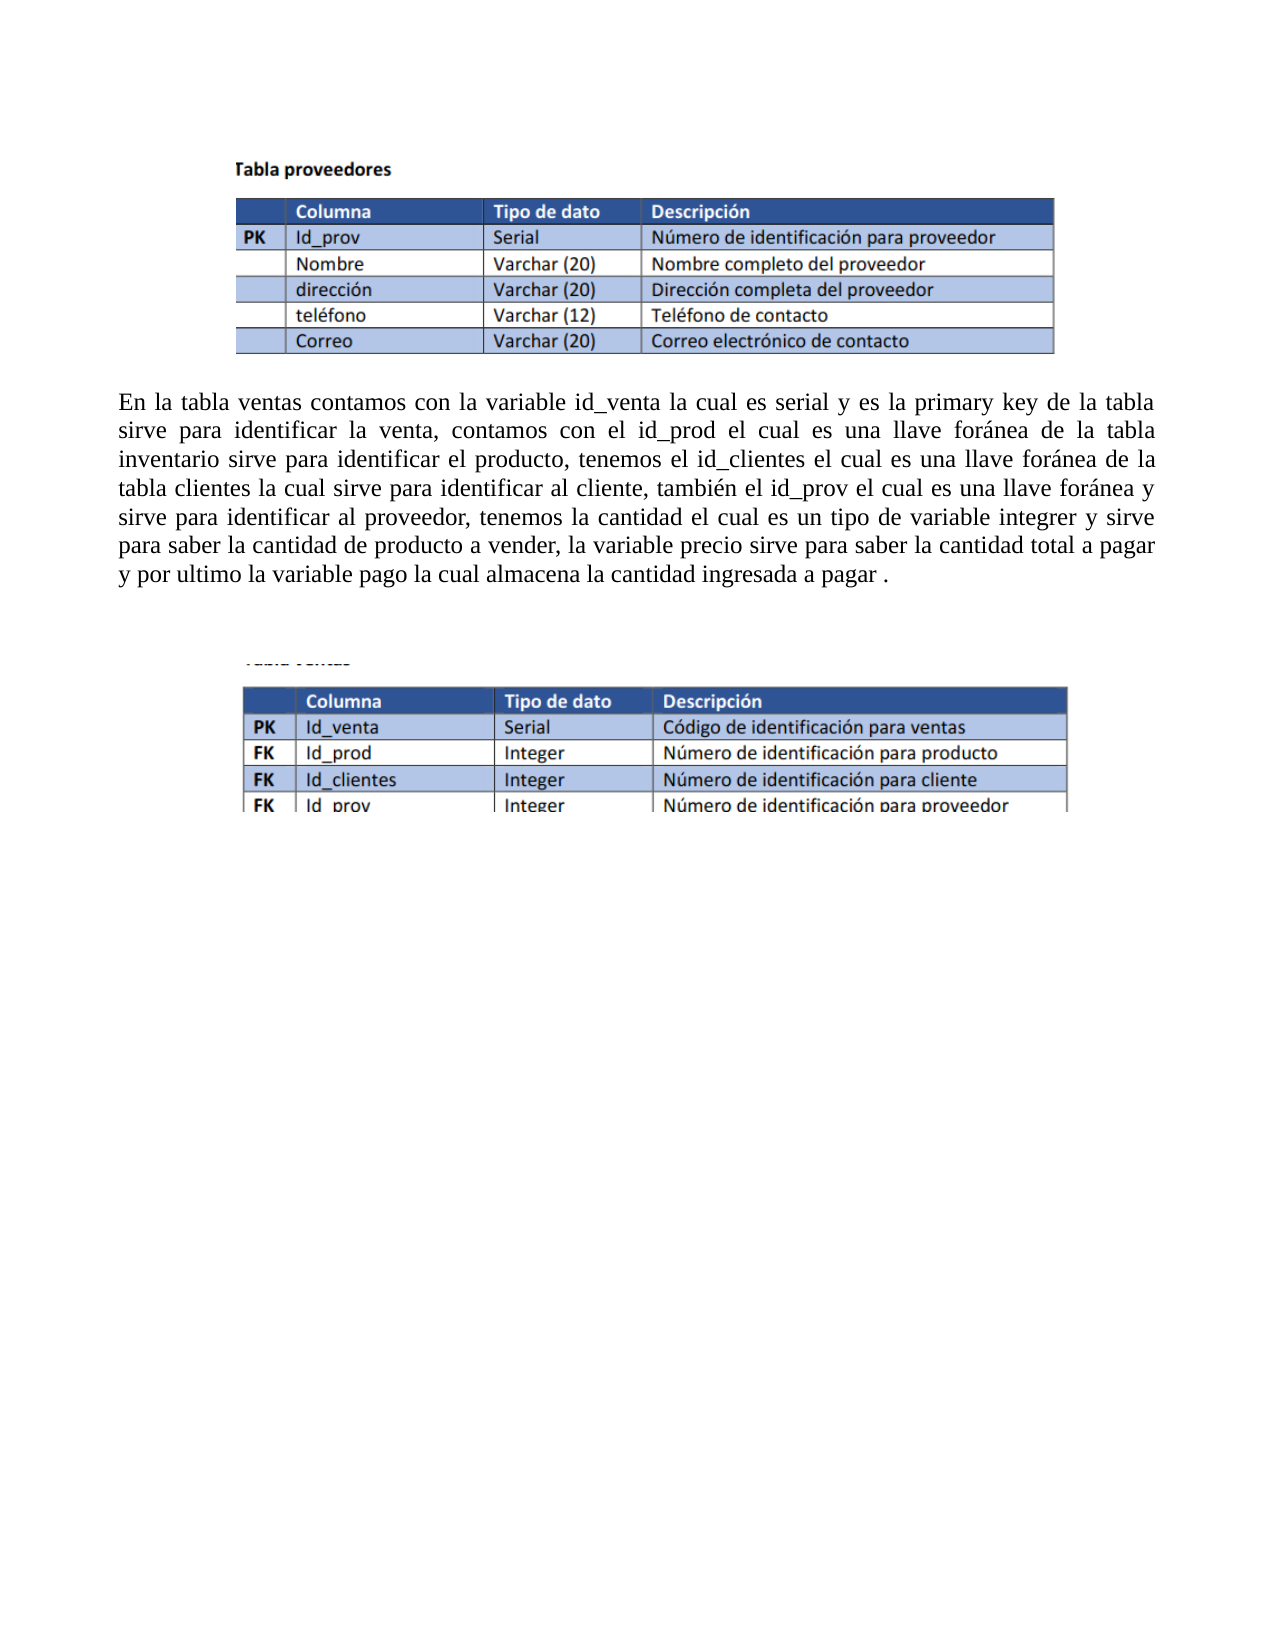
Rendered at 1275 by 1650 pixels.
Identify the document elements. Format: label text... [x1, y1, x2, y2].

picture [373, 277, 1000, 358]
text En la tabla ventas contamos con la variable id_venta la cual es serial y es la primary key de la tabla sirve para identificar la venta, contamos con el id_prod el cual es una llave foránea de la tabla inventario sirve para identificar el producto, tenemos el id_clientes el cual es una llave foránea de la tabla clientes la cual sirve para identificar al cliente, también el id_prov el cual es una llave foránea y sirve para identificar al proveedor, tenemos la cantidad el cual es un tipo de variable integrer y sirve para saber la cantidad de producto a vender, la variable precio sirve para saber la cantidad total a pagar y por ultimo la variable pago la cual almacena la cantidad ingresada a pagar . [118, 387, 1157, 588]
